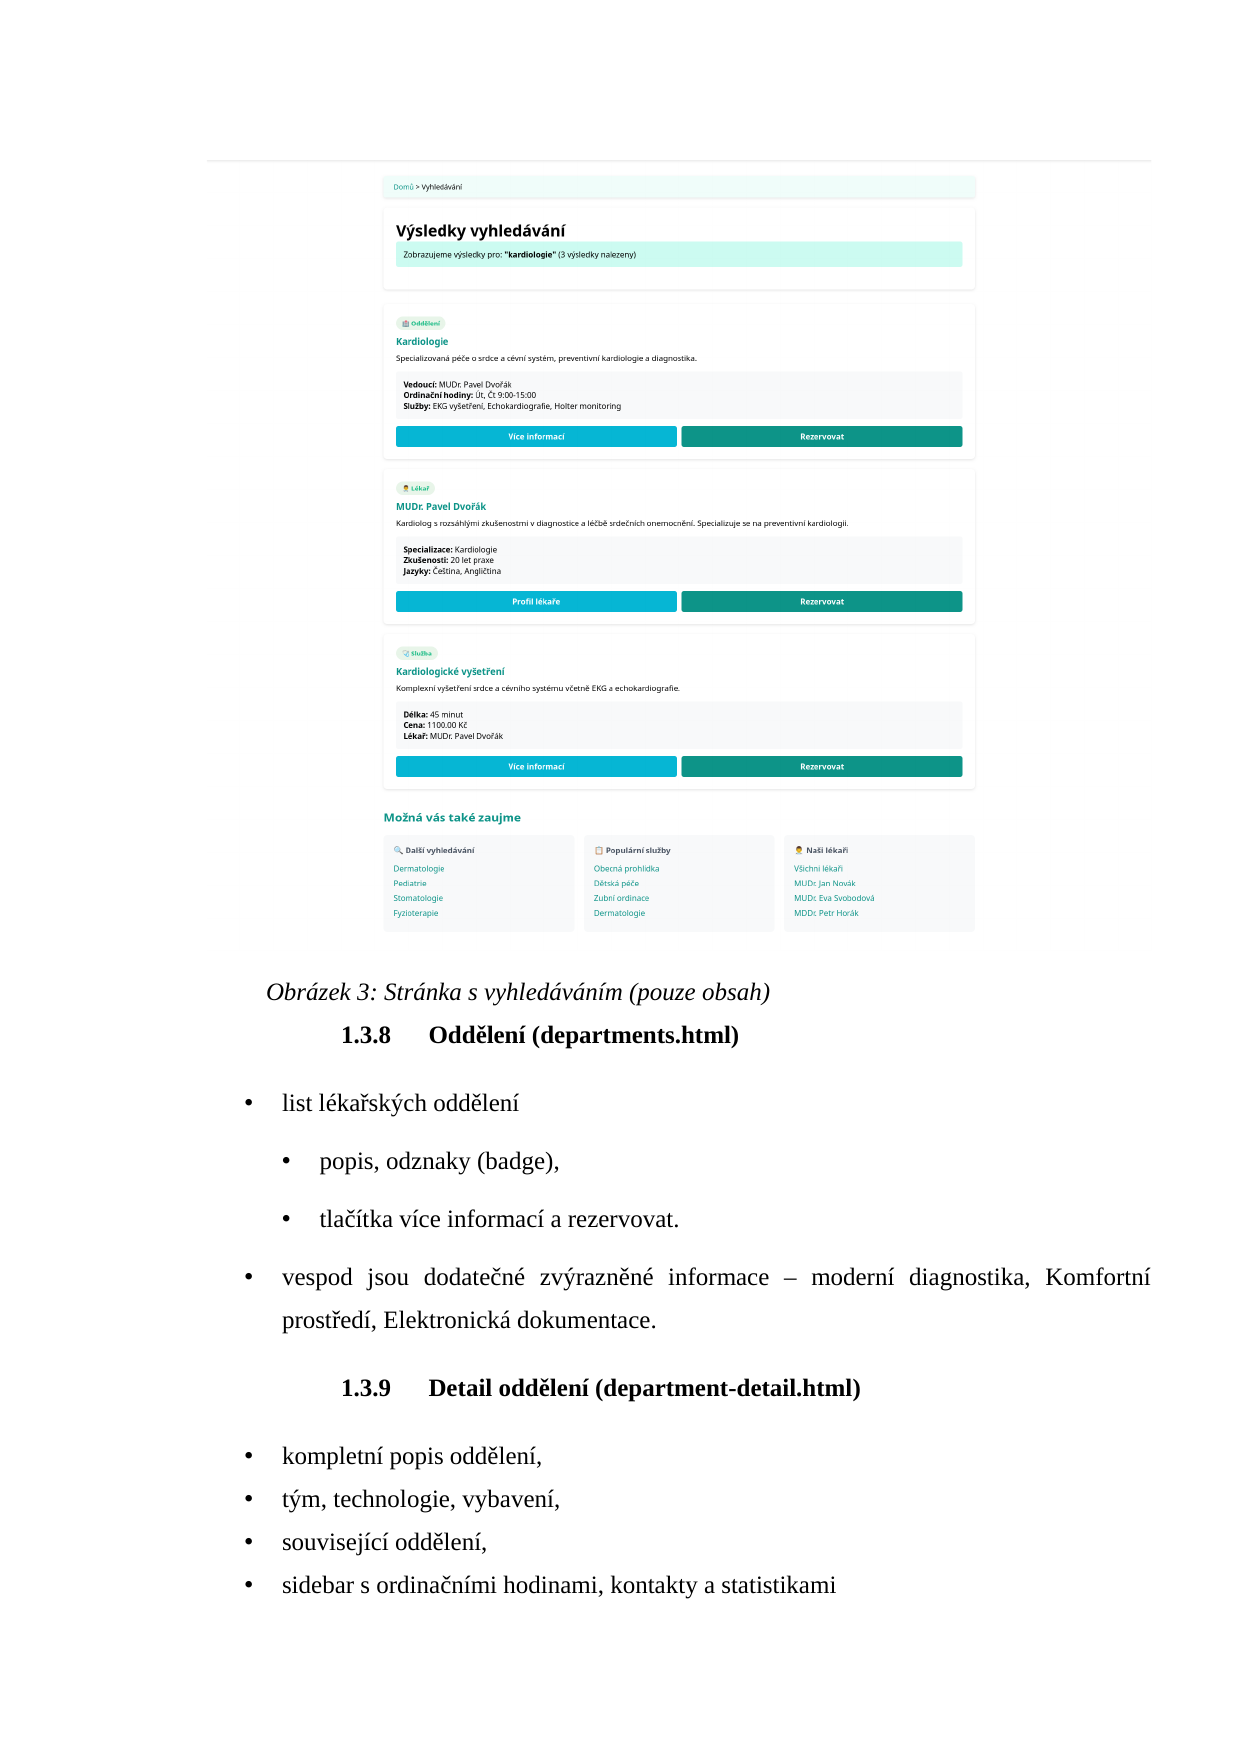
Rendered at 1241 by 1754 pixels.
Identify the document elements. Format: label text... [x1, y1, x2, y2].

picture [206, 160, 1152, 951]
list tým, technologie, vybavení, [244, 1484, 1152, 1513]
subtitle Oddělení (departments.html) [282, 1006, 1152, 1049]
list popis, odznaky (badge), [282, 1146, 1152, 1175]
text Obrázek 3: Stránka s vyhledáváním (pouze obsah) [207, 951, 1152, 1006]
list sidebar s ordinačními hodinami, kontakty a statistikami [244, 1570, 1152, 1599]
subtitle [207, 148, 1152, 160]
list tlačítka více informací a rezervovat. [282, 1204, 1152, 1233]
list kompletní popis oddělení, [244, 1441, 1152, 1470]
list vespod jsou dodatečné zvýrazněné informace – moderní diagnostika, Komfortní prostředí, Elektronická dokumentace. [244, 1262, 1152, 1333]
list list lékařských oddělení [244, 1088, 1152, 1117]
subtitle Detail oddělení (department-detail.html) [282, 1373, 1152, 1402]
list související oddělení, [244, 1527, 1152, 1556]
